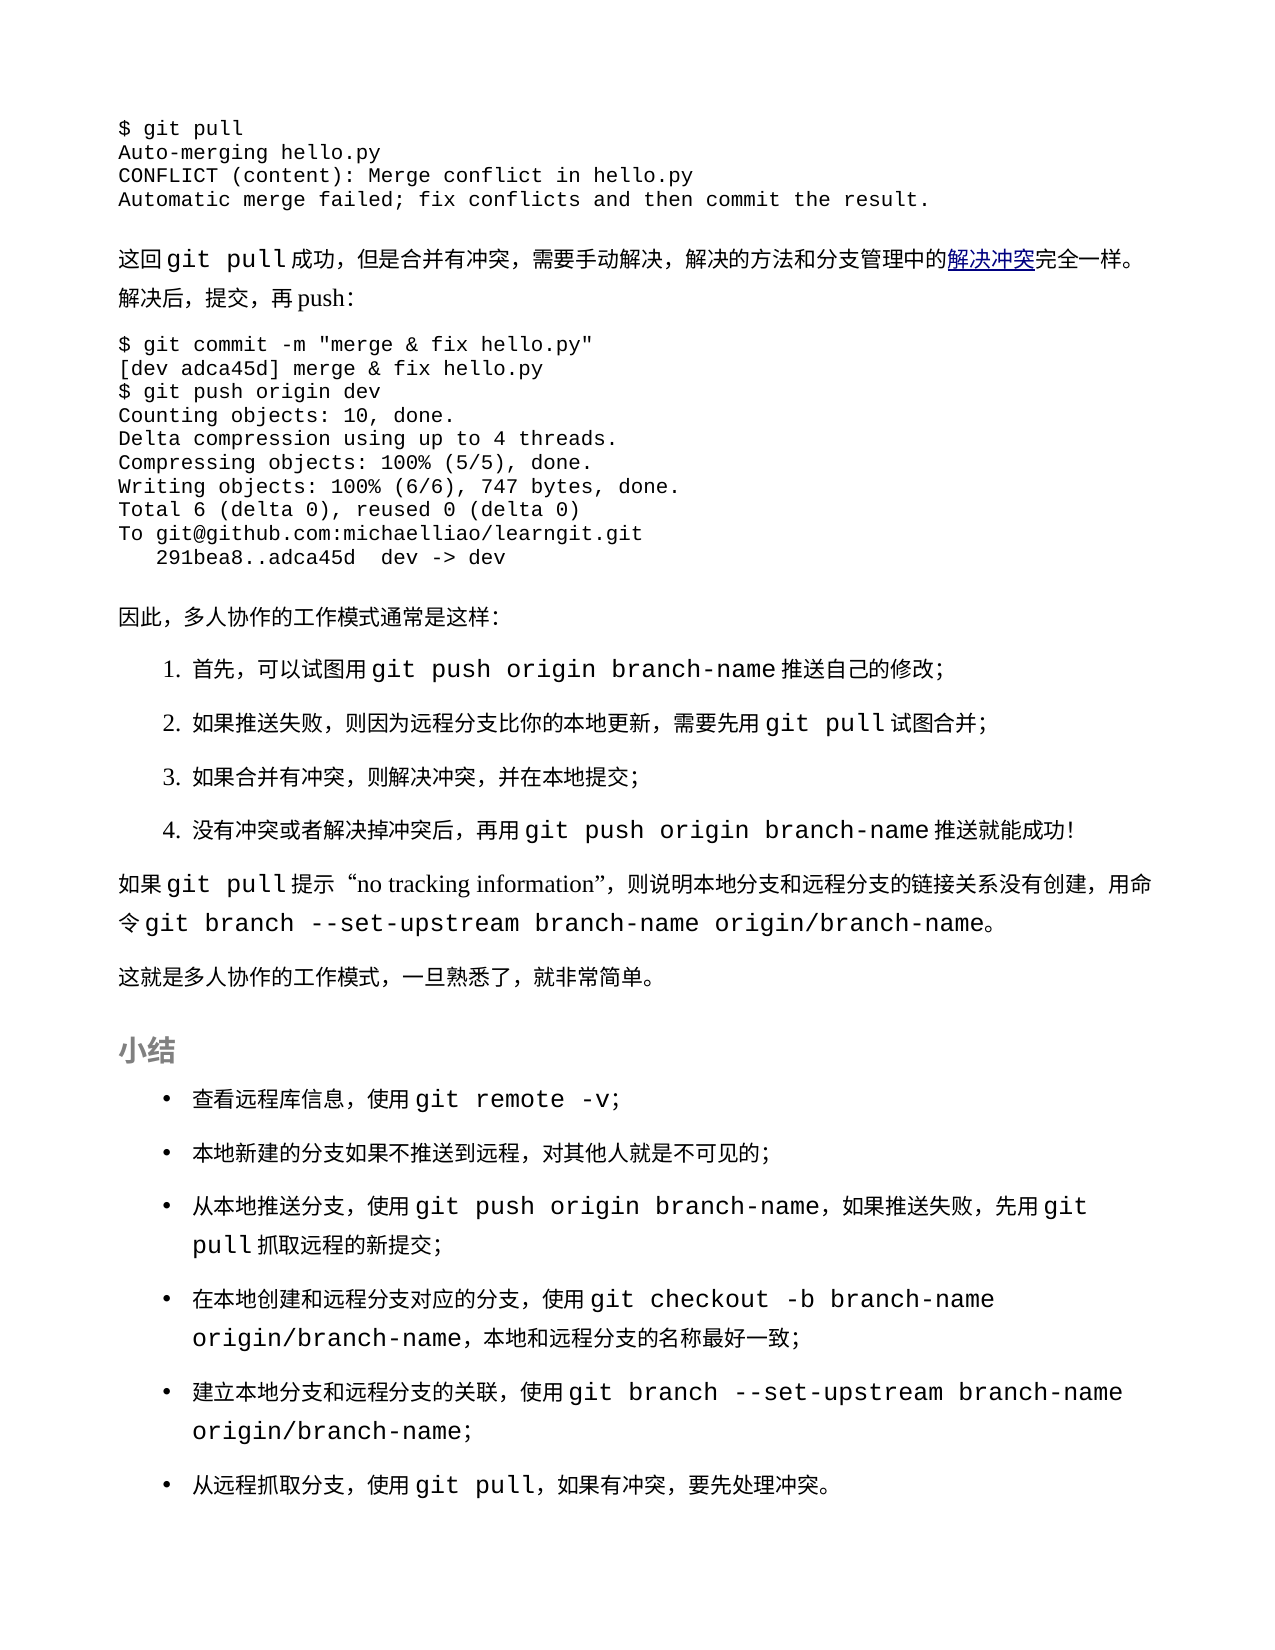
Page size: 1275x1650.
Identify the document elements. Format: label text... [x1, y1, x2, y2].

text 这回git pull成功，但是合并有冲突，需要手动解决，解决的方法和分支管理中的解决冲突完全一样。解决后，提交，再push： [118, 242, 1157, 313]
text 如果git pull提示“no tracking information”，则说明本地分支和远程分支的链接关系没有创建，用命令git branch --set-upstream branch-name origin/branch-name。 [118, 867, 1157, 939]
text $ git commit -m "merge & fix hello.py" [118, 334, 1157, 357]
text 因此，多人协作的工作模式通常是这样： [118, 600, 1157, 631]
list 查看远程库信息，使用git remote -v； [162, 1082, 1157, 1115]
list 建立本地分支和远程分支的关联，使用git branch --set-upstream branch-name origin/branch-name； [162, 1375, 1157, 1447]
text 这就是多人协作的工作模式，一旦熟悉了，就非常简单。 [118, 960, 1157, 992]
text To git@github.com:michaelliao/learngit.git [118, 523, 1157, 547]
list 从本地推送分支，使用git push origin branch-name，如果推送失败，先用git pull抓取远程的新提交； [162, 1189, 1157, 1261]
list 在本地创建和远程分支对应的分支，使用git checkout -b branch-name origin/branch-name，本地和远程分支的名称最好一致； [162, 1282, 1157, 1354]
text Automatic merge failed; fix conflicts and then commit the result. [118, 189, 1157, 213]
text $ git pull [118, 118, 1157, 142]
text Total 6 (delta 0), reused 0 (delta 0) [118, 499, 1157, 523]
text Delta compression using up to 4 threads. [118, 428, 1157, 452]
subtitle 小结 [118, 1027, 1157, 1069]
list 如果合并有冲突，则解决冲突，并在本地提交； [162, 760, 1157, 792]
text [dev adca45d] merge & fix hello.py [118, 357, 1157, 381]
text 291bea8..adca45d dev -> dev [118, 547, 1157, 570]
list 如果推送失败，则因为远程分支比你的本地更新，需要先用git pull试图合并； [162, 706, 1157, 739]
list 从远程抓取分支，使用git pull，如果有冲突，要先处理冲突。 [162, 1468, 1157, 1501]
list 本地新建的分支如果不推送到远程，对其他人就是不可见的； [162, 1136, 1157, 1168]
text Compressing objects: 100% (5/5), done. [118, 452, 1157, 476]
text Writing objects: 100% (6/6), 747 bytes, done. [118, 476, 1157, 499]
text CONFLICT (content): Merge conflict in hello.py [118, 165, 1157, 189]
text Auto-merging hello.py [118, 142, 1157, 165]
text Counting objects: 10, done. [118, 405, 1157, 428]
list 首先，可以试图用git push origin branch-name推送自己的修改； [162, 652, 1157, 685]
text $ git push origin dev [118, 381, 1157, 405]
list 没有冲突或者解决掉冲突后，再用git push origin branch-name推送就能成功！ [162, 813, 1157, 846]
